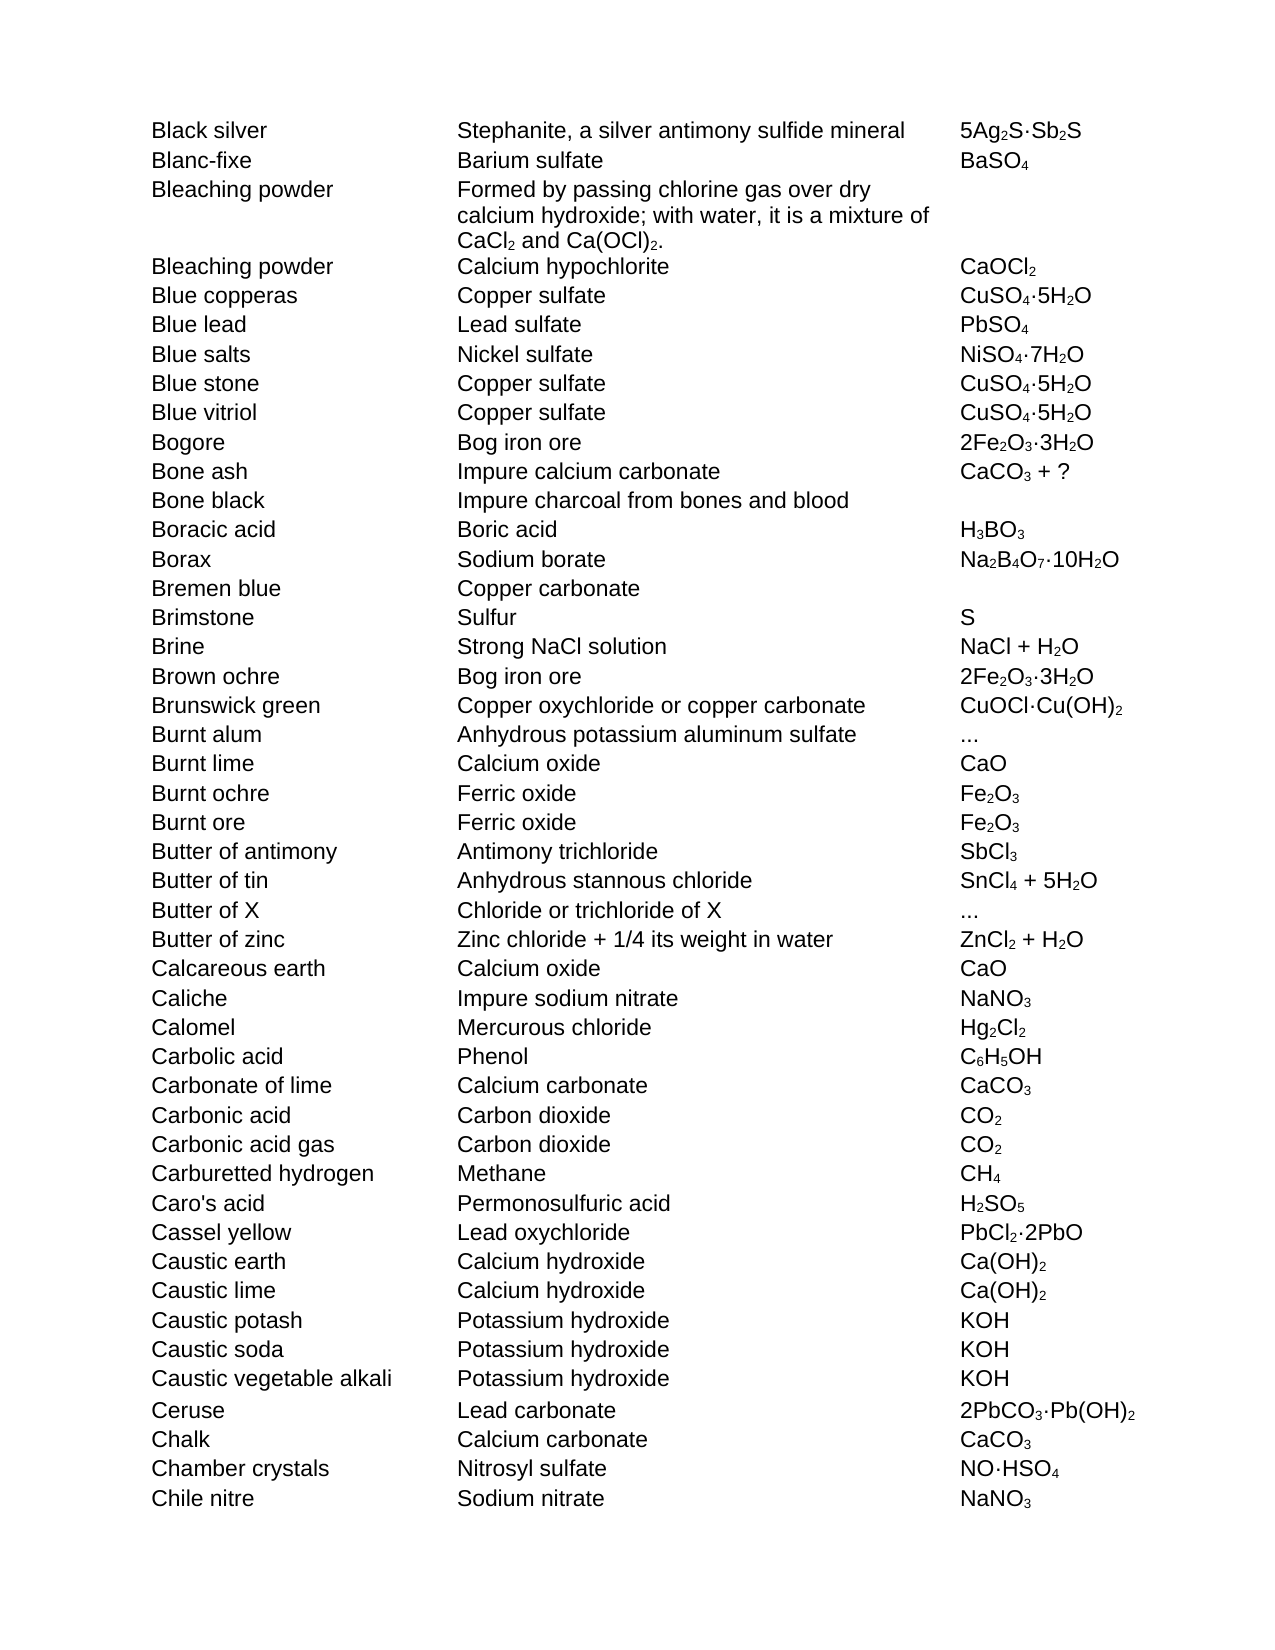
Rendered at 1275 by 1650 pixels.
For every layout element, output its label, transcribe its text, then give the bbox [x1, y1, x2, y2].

table_cell BaSO4 [957, 148, 1169, 177]
table_cell NaNO3 [957, 985, 1169, 1014]
table_cell NiSO4·7H2O [957, 341, 1169, 371]
table_cell Blue salts [148, 341, 454, 371]
table_cell Copper sulfate [454, 283, 957, 312]
table_cell Calcium oxide [454, 956, 957, 985]
table_cell Calcium carbonate [454, 1427, 957, 1456]
table_cell Caustic earth [148, 1249, 454, 1278]
table_cell ... [957, 898, 1169, 927]
table_cell Carbon dioxide [454, 1132, 957, 1161]
table_cell CaO [957, 956, 1169, 985]
table_cell Brunswick green [148, 693, 454, 722]
table_cell 5Ag2S·Sb2S [957, 118, 1169, 147]
table_cell Carbonic acid [148, 1103, 454, 1132]
table_cell S [957, 605, 1169, 634]
table_cell Calcium carbonate [454, 1073, 957, 1102]
table_cell SnCl4 + 5H2O [957, 868, 1169, 897]
table_cell Cassel yellow [148, 1220, 454, 1249]
table_cell Butter of antimony [148, 839, 454, 868]
table_cell Bogore [148, 429, 454, 458]
table_cell Chamber crystals [148, 1456, 454, 1485]
table_cell Strong NaCl solution [454, 634, 957, 663]
table_cell KOH [957, 1366, 1169, 1398]
table_cell Sodium nitrate [454, 1485, 957, 1515]
table_cell Butter of tin [148, 868, 454, 897]
table_cell Bone black [148, 488, 454, 517]
table_cell Bone ash [148, 459, 454, 488]
table_cell [957, 488, 1169, 517]
table_cell Bremen blue [148, 576, 454, 605]
table_cell Chile nitre [148, 1485, 454, 1515]
table_cell KOH [957, 1337, 1169, 1366]
table_cell Fe2O3 [957, 810, 1169, 839]
table_cell KOH [957, 1307, 1169, 1337]
table_cell Phenol [454, 1044, 957, 1073]
table_cell Impure sodium nitrate [454, 985, 957, 1014]
table_cell PbSO4 [957, 312, 1169, 341]
table_cell SbCl3 [957, 839, 1169, 868]
table_cell Ca(OH)2 [957, 1249, 1169, 1278]
table_cell NaNO3 [957, 1485, 1169, 1515]
table_cell Blue vitriol [148, 400, 454, 429]
table_cell Ceruse [148, 1398, 454, 1427]
table_cell Calcium hydroxide [454, 1278, 957, 1307]
table_cell Carburetted hydrogen [148, 1161, 454, 1190]
table_cell Carbon dioxide [454, 1103, 957, 1132]
table_cell C6H5OH [957, 1044, 1169, 1073]
table_cell Methane [454, 1161, 957, 1190]
table_cell CaCO3 [957, 1073, 1169, 1102]
table_cell 2Fe2O3·3H2O [957, 429, 1169, 458]
table_cell ZnCl2 + H2O [957, 927, 1169, 956]
table_cell Sulfur [454, 605, 957, 634]
table_cell Nitrosyl sulfate [454, 1456, 957, 1485]
table_cell Potassium hydroxide [454, 1337, 957, 1366]
table_cell Boric acid [454, 517, 957, 546]
table_cell Blue copperas [148, 283, 454, 312]
table_cell Bleaching powder [148, 254, 454, 283]
table_cell Nickel sulfate [454, 341, 957, 371]
table_cell Hg2Cl2 [957, 1015, 1169, 1044]
table_cell Butter of X [148, 898, 454, 927]
table_cell Ferric oxide [454, 780, 957, 810]
table_cell Anhydrous potassium aluminum sulfate [454, 722, 957, 751]
table_cell Blanc-fixe [148, 148, 454, 177]
table_cell 2PbCO3·Pb(OH)2 [957, 1398, 1169, 1427]
table_cell Anhydrous stannous chloride [454, 868, 957, 897]
table_cell CO2 [957, 1103, 1169, 1132]
table_cell Permonosulfuric acid [454, 1190, 957, 1219]
table_cell Antimony trichloride [454, 839, 957, 868]
table_cell CH4 [957, 1161, 1169, 1190]
table_cell [957, 576, 1169, 605]
table_cell NO·HSO4 [957, 1456, 1169, 1485]
table_cell Burnt lime [148, 751, 454, 780]
table_cell CuOCl·Cu(OH)2 [957, 693, 1169, 722]
table_cell Ca(OH)2 [957, 1278, 1169, 1307]
table_cell Caro's acid [148, 1190, 454, 1219]
table_cell Na2B4O7·10H2O [957, 546, 1169, 576]
table_cell Calomel [148, 1015, 454, 1044]
table_cell [957, 177, 1169, 253]
table_cell CuSO4·5H2O [957, 283, 1169, 312]
table_cell Carbolic acid [148, 1044, 454, 1073]
table_cell CaO [957, 751, 1169, 780]
table_cell Chloride or trichloride of X [454, 898, 957, 927]
table_cell Blue stone [148, 371, 454, 400]
table_cell CuSO4·5H2O [957, 400, 1169, 429]
table_cell Bog iron ore [454, 663, 957, 693]
table_cell ... [957, 722, 1169, 751]
table_cell CuSO4·5H2O [957, 371, 1169, 400]
table_cell Lead carbonate [454, 1398, 957, 1427]
table_cell Burnt alum [148, 722, 454, 751]
table_cell Burnt ochre [148, 780, 454, 810]
table_cell Copper oxychloride or copper carbonate [454, 693, 957, 722]
table_cell Caustic vegetable alkali [148, 1366, 454, 1398]
table_cell Burnt ore [148, 810, 454, 839]
table_cell Carbonate of lime [148, 1073, 454, 1102]
table_cell Zinc chloride + 1/4 its weight in water [454, 927, 957, 956]
table_cell CaCO3 + ? [957, 459, 1169, 488]
table_cell Calcareous earth [148, 956, 454, 985]
table_cell H2SO5 [957, 1190, 1169, 1219]
table_cell Caustic lime [148, 1278, 454, 1307]
table_cell Ferric oxide [454, 810, 957, 839]
table_cell Brown ochre [148, 663, 454, 693]
table_cell Barium sulfate [454, 148, 957, 177]
table_cell Caliche [148, 985, 454, 1014]
table_cell NaCl + H2O [957, 634, 1169, 663]
table_cell Calcium oxide [454, 751, 957, 780]
table_cell Brimstone [148, 605, 454, 634]
table_cell Copper carbonate [454, 576, 957, 605]
table_cell Fe2O3 [957, 780, 1169, 810]
table_cell Chalk [148, 1427, 454, 1456]
table_cell Formed by passing chlorine gas over dry calcium hydroxide; with water, it is a mixture of CaCl2 and Ca(OCl)2. [454, 177, 957, 253]
table_cell PbCl2·2PbO [957, 1220, 1169, 1249]
table_cell Bleaching powder [148, 177, 454, 253]
table_cell Brine [148, 634, 454, 663]
table_cell Borax [148, 546, 454, 576]
table_cell Potassium hydroxide [454, 1366, 957, 1398]
table_cell Butter of zinc [148, 927, 454, 956]
table_cell Lead oxychloride [454, 1220, 957, 1249]
table_cell Blue lead [148, 312, 454, 341]
table_cell H3BO3 [957, 517, 1169, 546]
table_cell Bog iron ore [454, 429, 957, 458]
table_cell Copper sulfate [454, 371, 957, 400]
table_cell Lead sulfate [454, 312, 957, 341]
table_cell CaOCl2 [957, 254, 1169, 283]
table_cell 2Fe2O3·3H2O [957, 663, 1169, 693]
table_cell Carbonic acid gas [148, 1132, 454, 1161]
table_cell Calcium hypochlorite [454, 254, 957, 283]
table_cell Boracic acid [148, 517, 454, 546]
table_cell Potassium hydroxide [454, 1307, 957, 1337]
table_cell Sodium borate [454, 546, 957, 576]
table_cell Stephanite, a silver antimony sulfide mineral [454, 118, 957, 147]
table_cell Calcium hydroxide [454, 1249, 957, 1278]
table_cell Impure charcoal from bones and blood [454, 488, 957, 517]
table_cell Impure calcium carbonate [454, 459, 957, 488]
table_cell Caustic soda [148, 1337, 454, 1366]
table_cell CaCO3 [957, 1427, 1169, 1456]
table_cell Mercurous chloride [454, 1015, 957, 1044]
table_cell CO2 [957, 1132, 1169, 1161]
table_cell Caustic potash [148, 1307, 454, 1337]
table_cell Copper sulfate [454, 400, 957, 429]
table_cell Black silver [148, 118, 454, 147]
